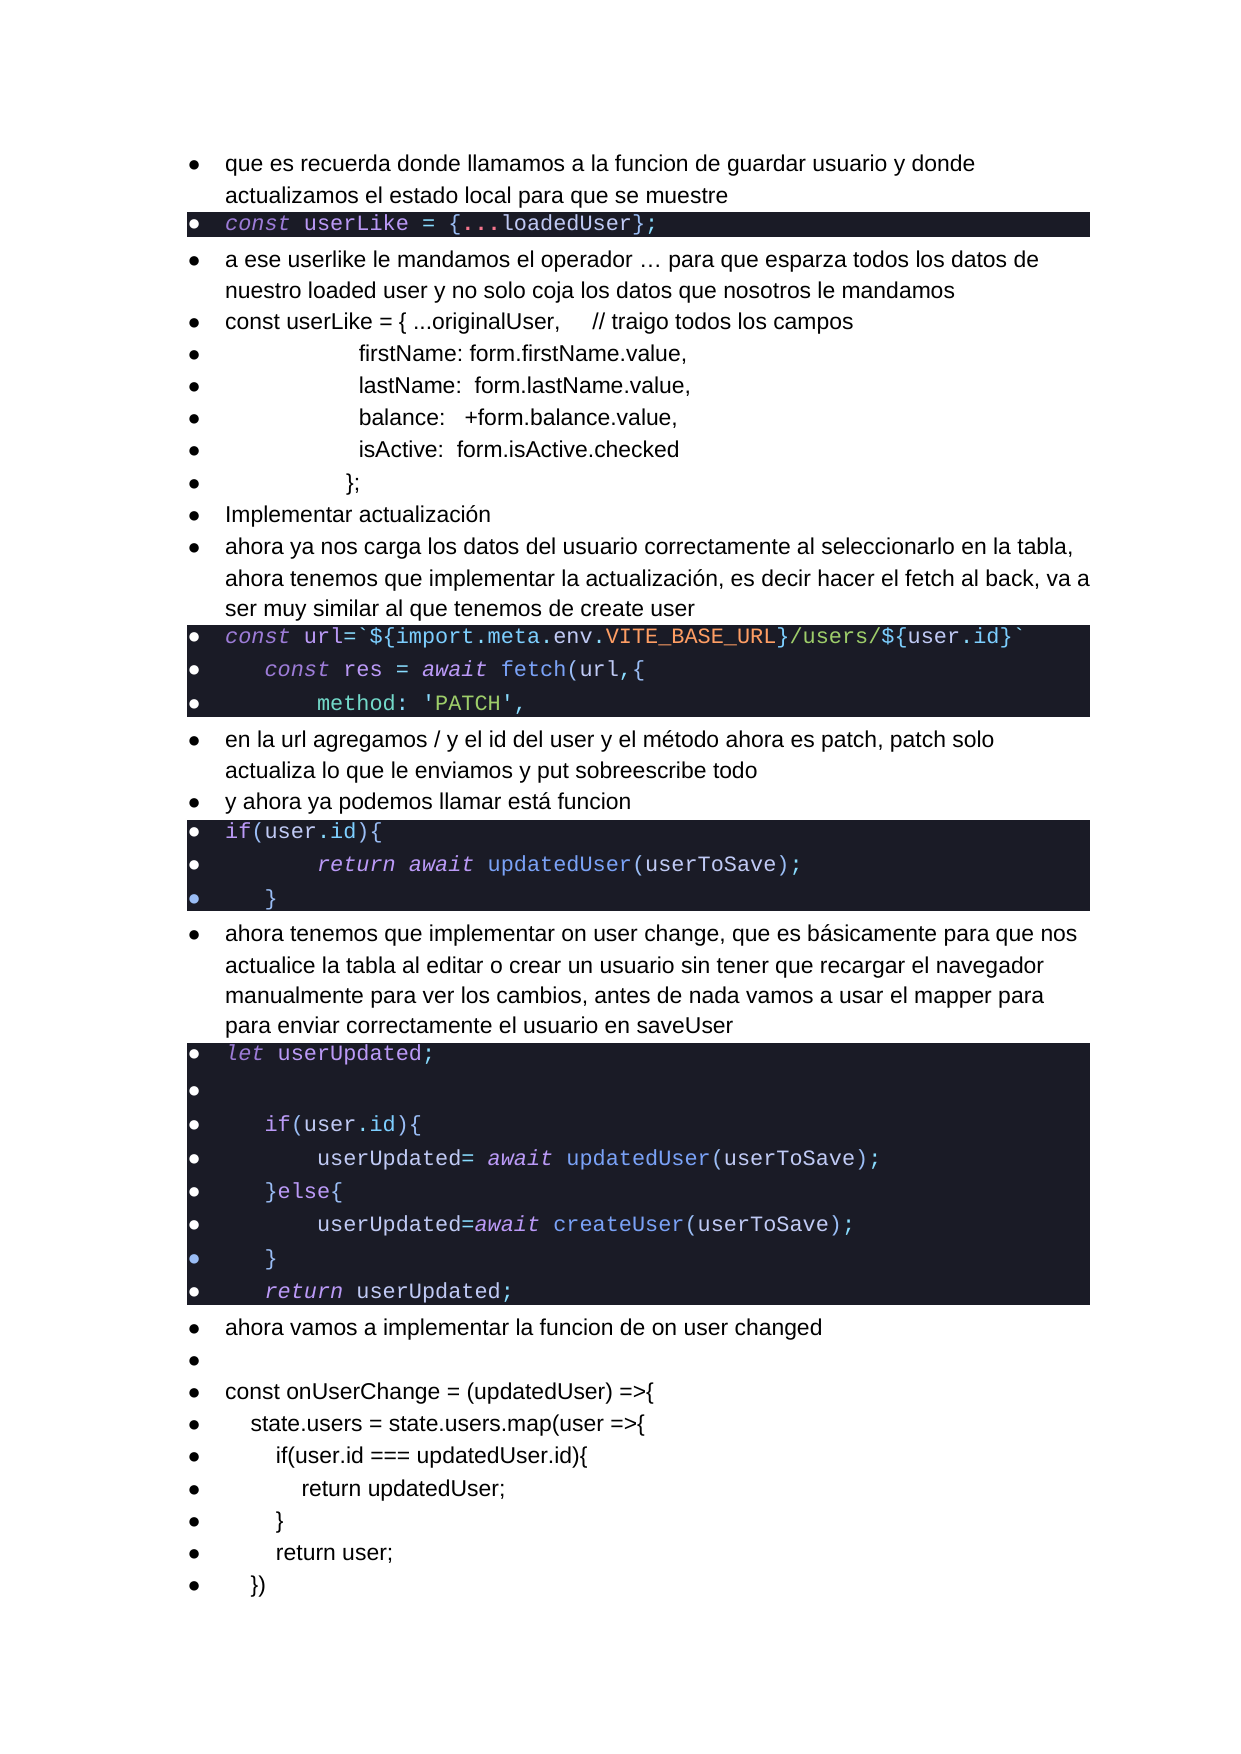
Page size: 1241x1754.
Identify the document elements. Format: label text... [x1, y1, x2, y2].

list y ahora ya podemos llamar está funcion [187, 788, 1090, 816]
list const url=`${import.meta.env.VITE_BASE_URL}/users/${user.id}` [187, 625, 1090, 650]
list userUpdated= await updatedUser(userToSave); [187, 1147, 1090, 1171]
list ahora tenemos que implementar on user change, que es básicamente para que nos actualice la tabla al editar o crear un usuario sin tener que recargar el navegador manualmente para ver los cambios, antes de nada vamos a usar el mapper para para enviar correctamente el usuario en saveUser [187, 920, 1090, 1039]
list en la url agregamos / y el id del user y el método ahora es patch, patch solo actualiza lo que le enviamos y put sobreescribe todo [187, 726, 1090, 784]
list state.users = state.users.map(user =>{ [187, 1410, 1090, 1438]
list if(user.id){ [187, 1113, 1090, 1138]
list method: 'PATCH', [187, 692, 1090, 717]
list const userLike = { ...originalUser, // traigo todos los campos [187, 308, 1090, 336]
list if(user.id){ [187, 820, 1090, 844]
list Implementar actualización [187, 501, 1090, 529]
list if(user.id === updatedUser.id){ [187, 1442, 1090, 1470]
list lastName: form.lastName.value, [187, 372, 1090, 400]
list const userLike = {...loadedUser}; [187, 212, 1090, 237]
list return updatedUser; [187, 1474, 1090, 1502]
list firstName: form.firstName.value, [187, 340, 1090, 368]
list ahora ya nos carga los datos del usuario correctamente al seleccionarlo en la tabla, ahora tenemos que implementar la actualización, es decir hacer el fetch al back, va a ser muy similar al que tenemos de create user [187, 533, 1090, 621]
list } [187, 1507, 1090, 1535]
list const res = await fetch(url,{ [187, 659, 1090, 683]
list return userUpdated; [187, 1280, 1090, 1305]
list } [187, 1247, 1090, 1272]
list }) [187, 1571, 1090, 1599]
list return await updatedUser(userToSave); [187, 853, 1090, 878]
list const onUserChange = (updatedUser) =>{ [187, 1378, 1090, 1406]
list }; [187, 468, 1090, 497]
list que es recuerda donde llamamos a la funcion de guardar usuario y donde actualizamos el estado local para que se muestre [187, 150, 1090, 208]
list a ese userlike le mandamos el operador … para que esparza todos los datos de nuestro loaded user y no solo coja los datos que nosotros le mandamos [187, 246, 1090, 304]
list } [187, 887, 1090, 911]
list }else{ [187, 1180, 1090, 1205]
list userUpdated=await createUser(userToSave); [187, 1213, 1090, 1238]
list ahora vamos a implementar la funcion de on user changed [187, 1314, 1090, 1342]
list let userUpdated; [187, 1043, 1090, 1067]
list return user; [187, 1539, 1090, 1567]
list balance: +form.balance.value, [187, 404, 1090, 432]
list isActive: form.isActive.checked [187, 436, 1090, 464]
